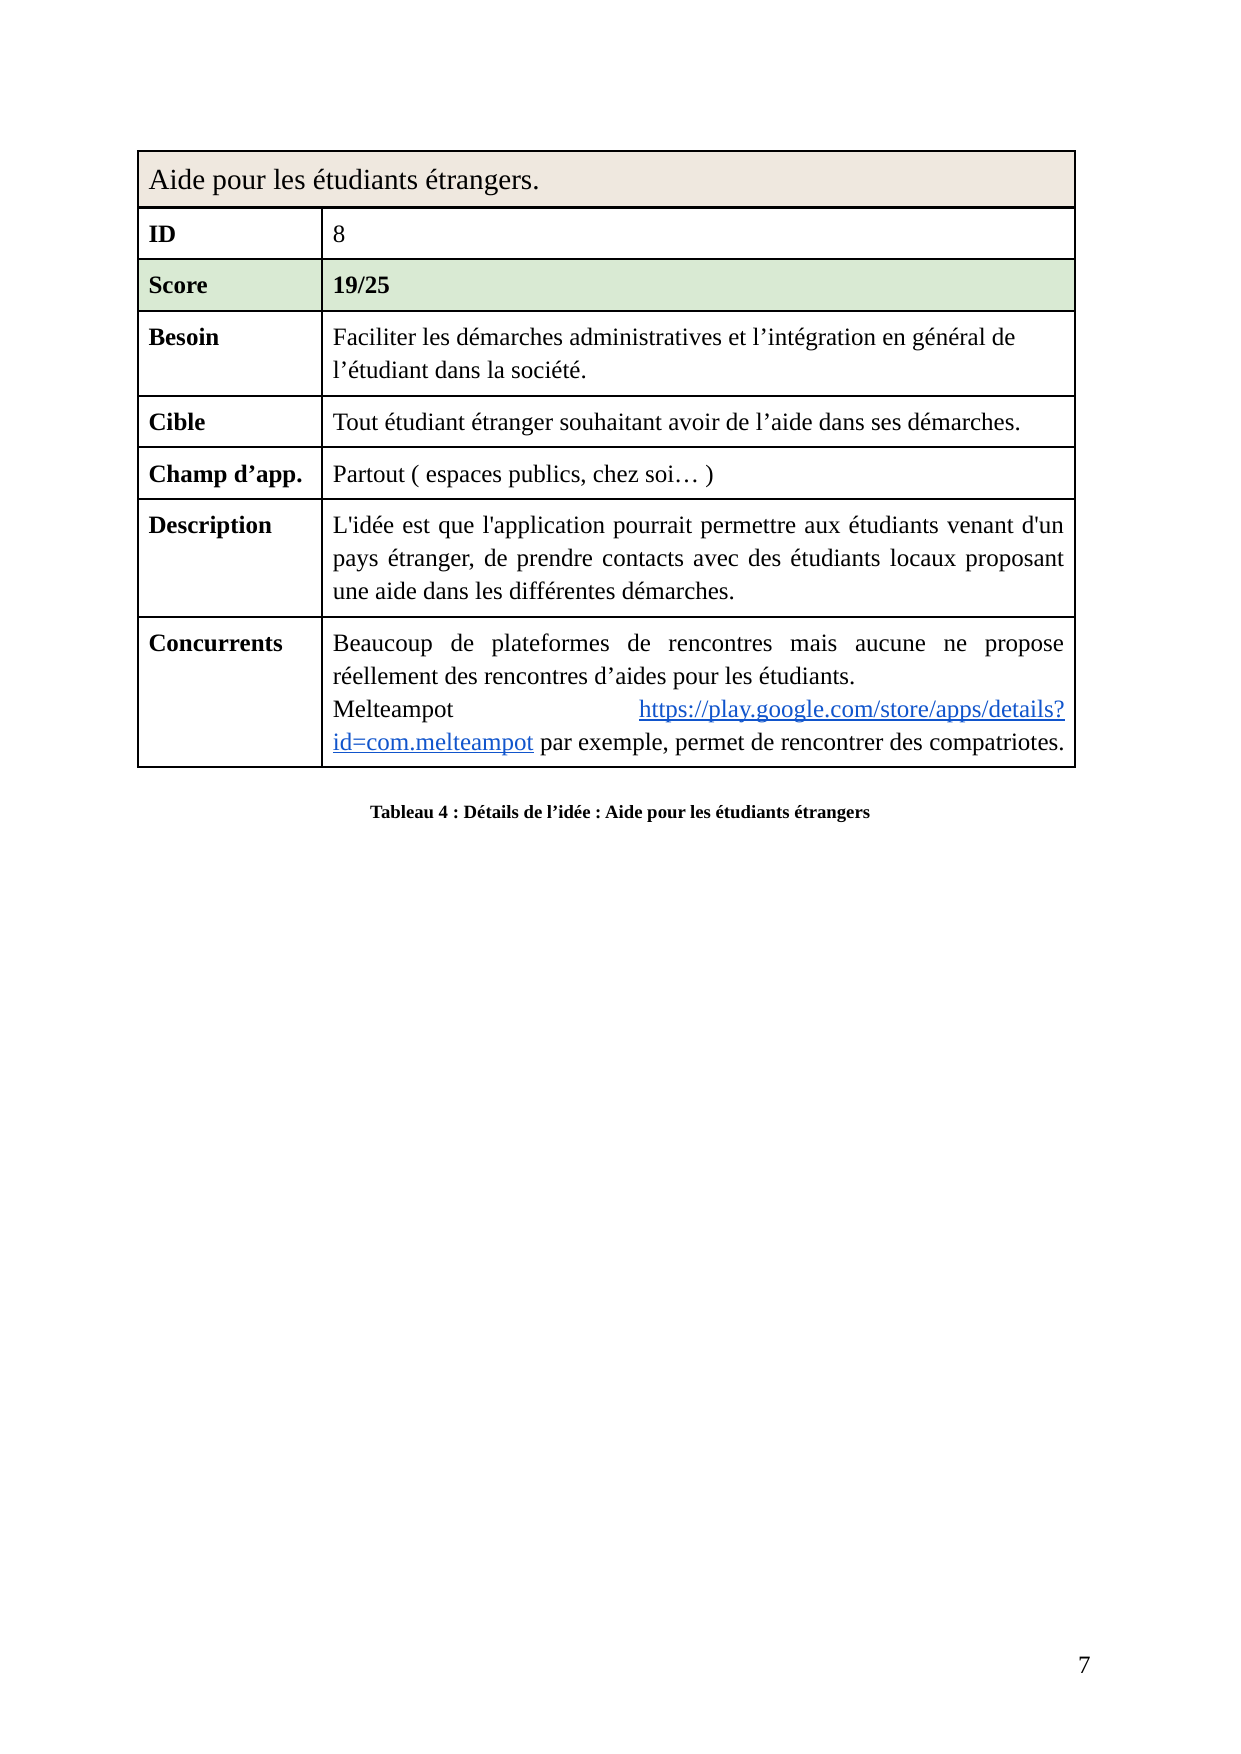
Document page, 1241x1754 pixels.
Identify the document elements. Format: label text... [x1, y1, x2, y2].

table_cell Besoin [139, 312, 321, 394]
table_cell Description [139, 500, 321, 616]
table_cell ID [139, 209, 321, 258]
table_cell Cible [139, 397, 321, 446]
table_cell Partout ( espaces publics, chez soi… ) [323, 448, 1074, 498]
table_cell Score [139, 260, 321, 310]
text Tableau 4 : Détails de l’idée : Aide pour les étudiants étrangers [150, 801, 1090, 823]
table_cell 8 [323, 209, 1074, 258]
table_cell Beaucoup de plateformes de rencontres mais aucune ne propose réellement des rencontres d’aides pour les étudiants. Melteampot https://play.google.com/store/apps/details?id=com.melteampot par exemple, permet de rencontrer des compatriotes. [323, 618, 1074, 766]
table_cell L'idée est que l'application pourrait permettre aux étudiants venant d'un pays étranger, de prendre contacts avec des étudiants locaux proposant une aide dans les différentes démarches. [323, 500, 1074, 616]
table_header Aide pour les étudiants étrangers. [139, 152, 1074, 206]
table_cell Concurrents [139, 618, 321, 766]
table_cell Champ d’app. [139, 448, 321, 498]
table_cell Tout étudiant étranger souhaitant avoir de l’aide dans ses démarches. [323, 397, 1074, 446]
table_cell Faciliter les démarches administratives et l’intégration en général de l’étudiant dans la société. [323, 312, 1074, 394]
table_cell 19/25 [323, 260, 1074, 310]
